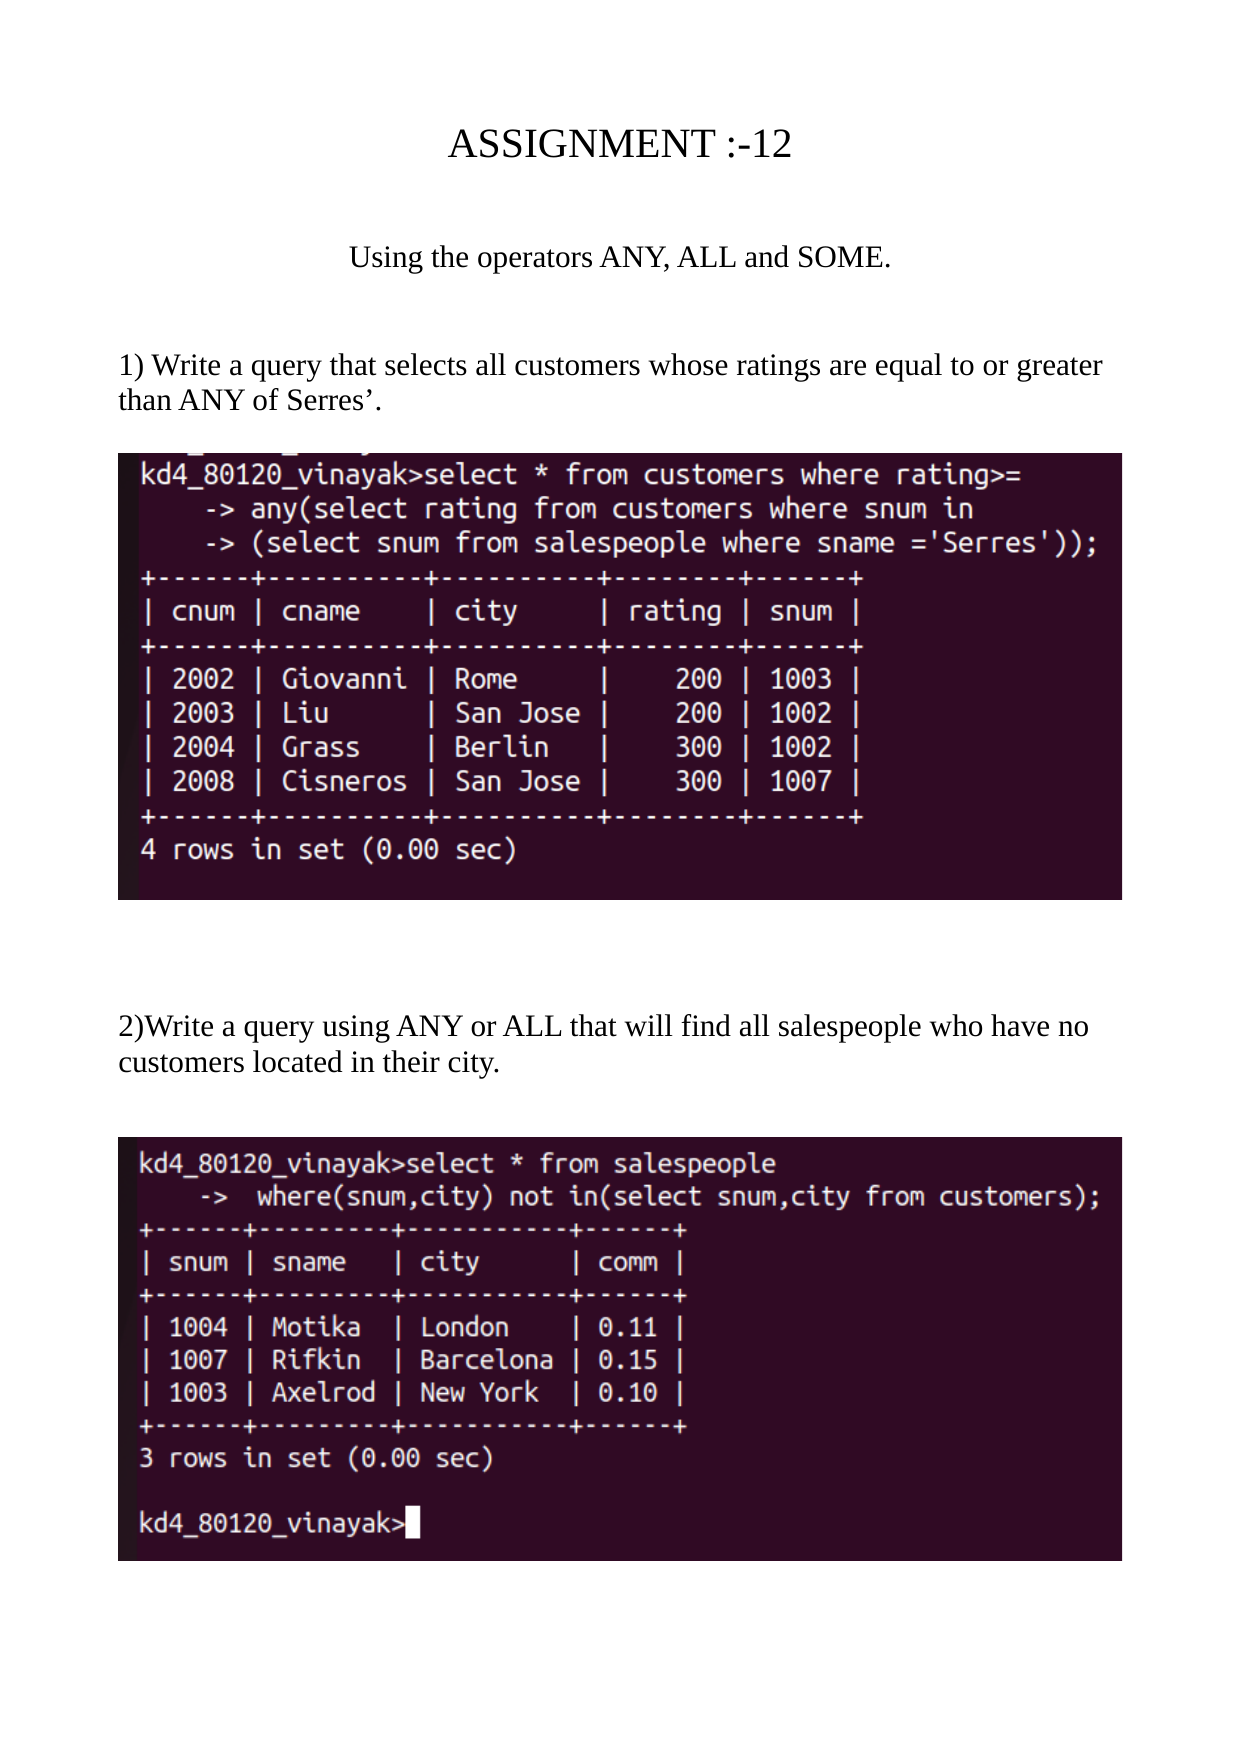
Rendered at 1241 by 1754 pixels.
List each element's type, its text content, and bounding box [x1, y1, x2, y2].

text 2)Write a query using ANY or ALL that will find all salespeople who have no customers located in their city. [118, 972, 1122, 1079]
text ASSIGNMENT :-12 [118, 118, 1122, 166]
picture [118, 1137, 1123, 1561]
text Using the operators ANY, ALL and SOME. [118, 238, 1122, 274]
text 1) Write a query that selects all customers whose ratings are equal to or greater than ANY of Serres’. [118, 346, 1122, 418]
picture [118, 453, 1123, 900]
